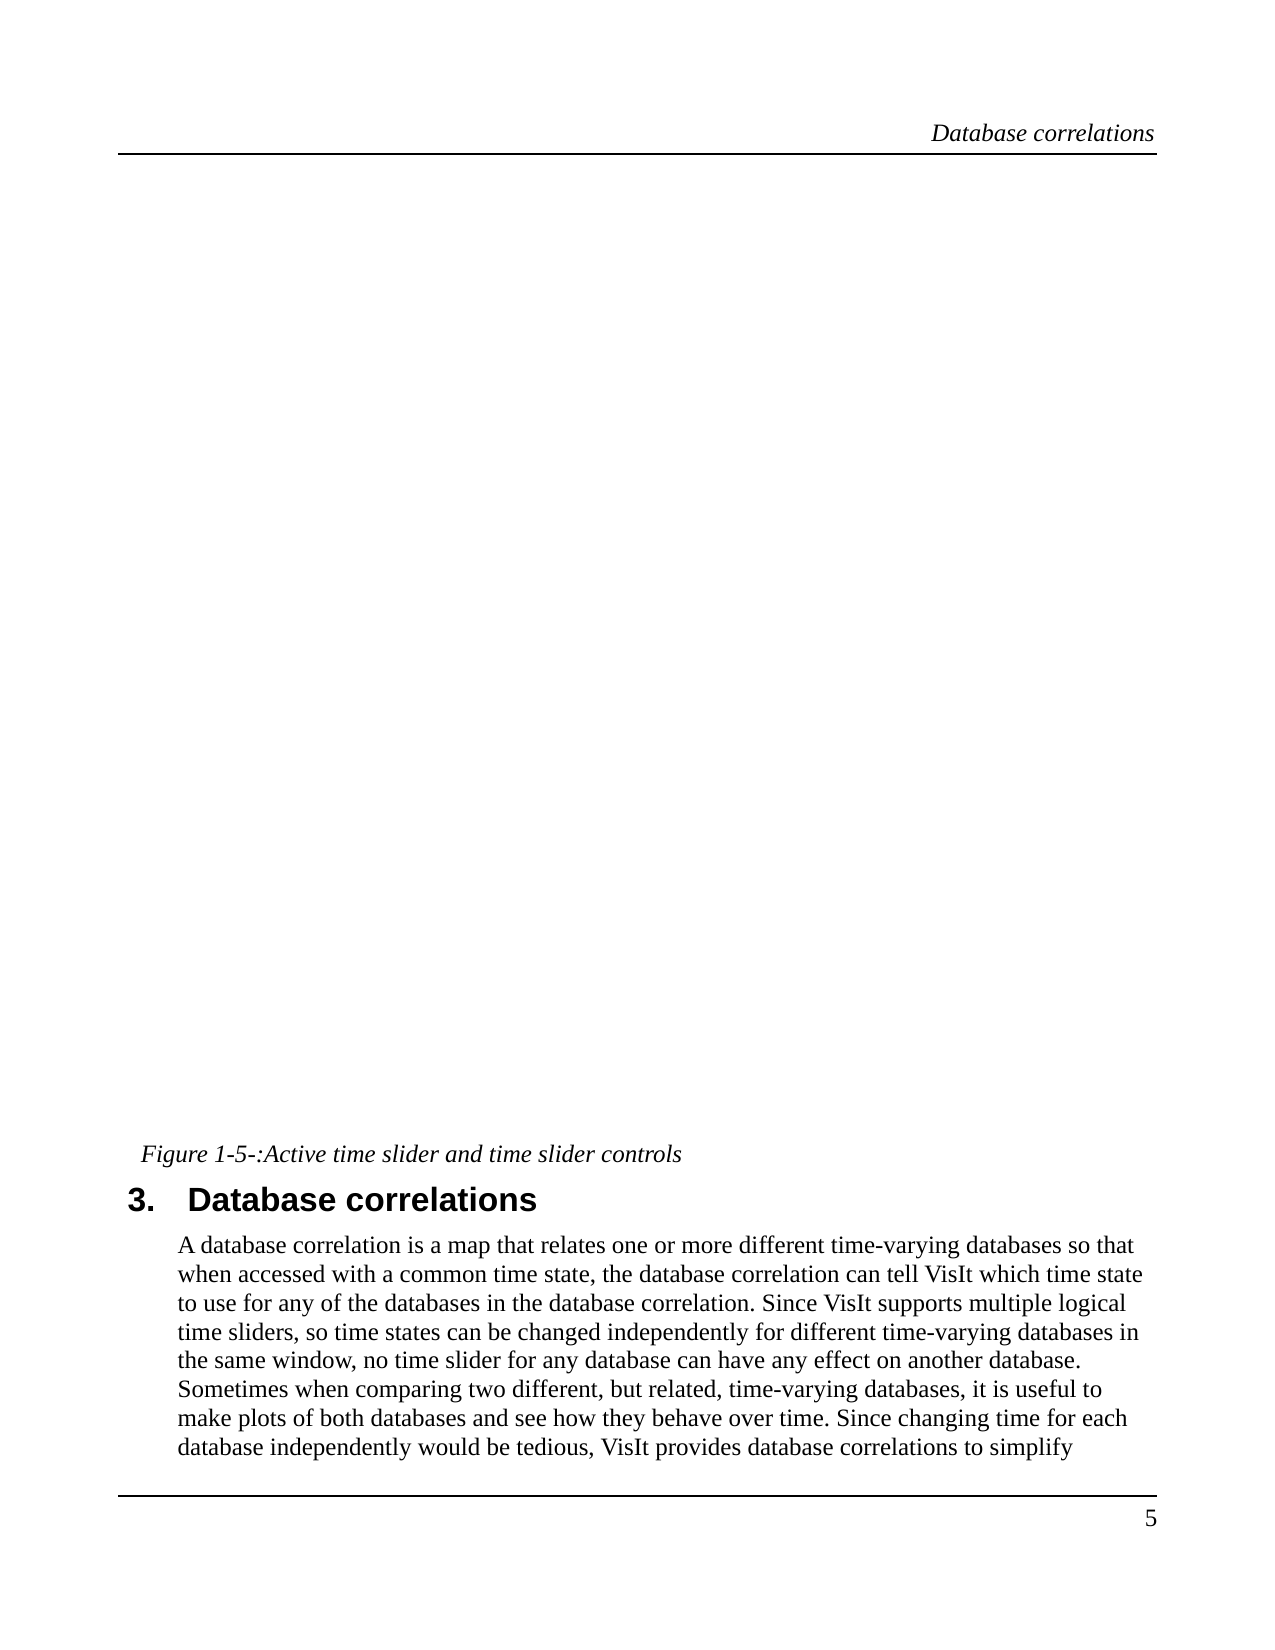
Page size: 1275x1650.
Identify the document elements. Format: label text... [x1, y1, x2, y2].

text Figure 1-5-:Active time slider and time slider controls [141, 1139, 1041, 1167]
text A database correlation is a map that relates one or more different time-varying databases so that when accessed with a common time state, the database correlation can tell VisIt which time state to use for any of the databases in the database correlation. Since VisIt supports multiple logical time sliders, so time states can be changed independently for different time-varying databases in the same window, no time slider for any database can have any effect on another database. Sometimes when comparing two different, but related, time-varying databases, it is useful to make plots of both databases and see how they behave over time. Since changing time for each database independently would be tedious, VisIt provides database correlations to simplify [177, 1231, 1157, 1461]
subtitle Database correlations [118, 185, 1157, 1218]
